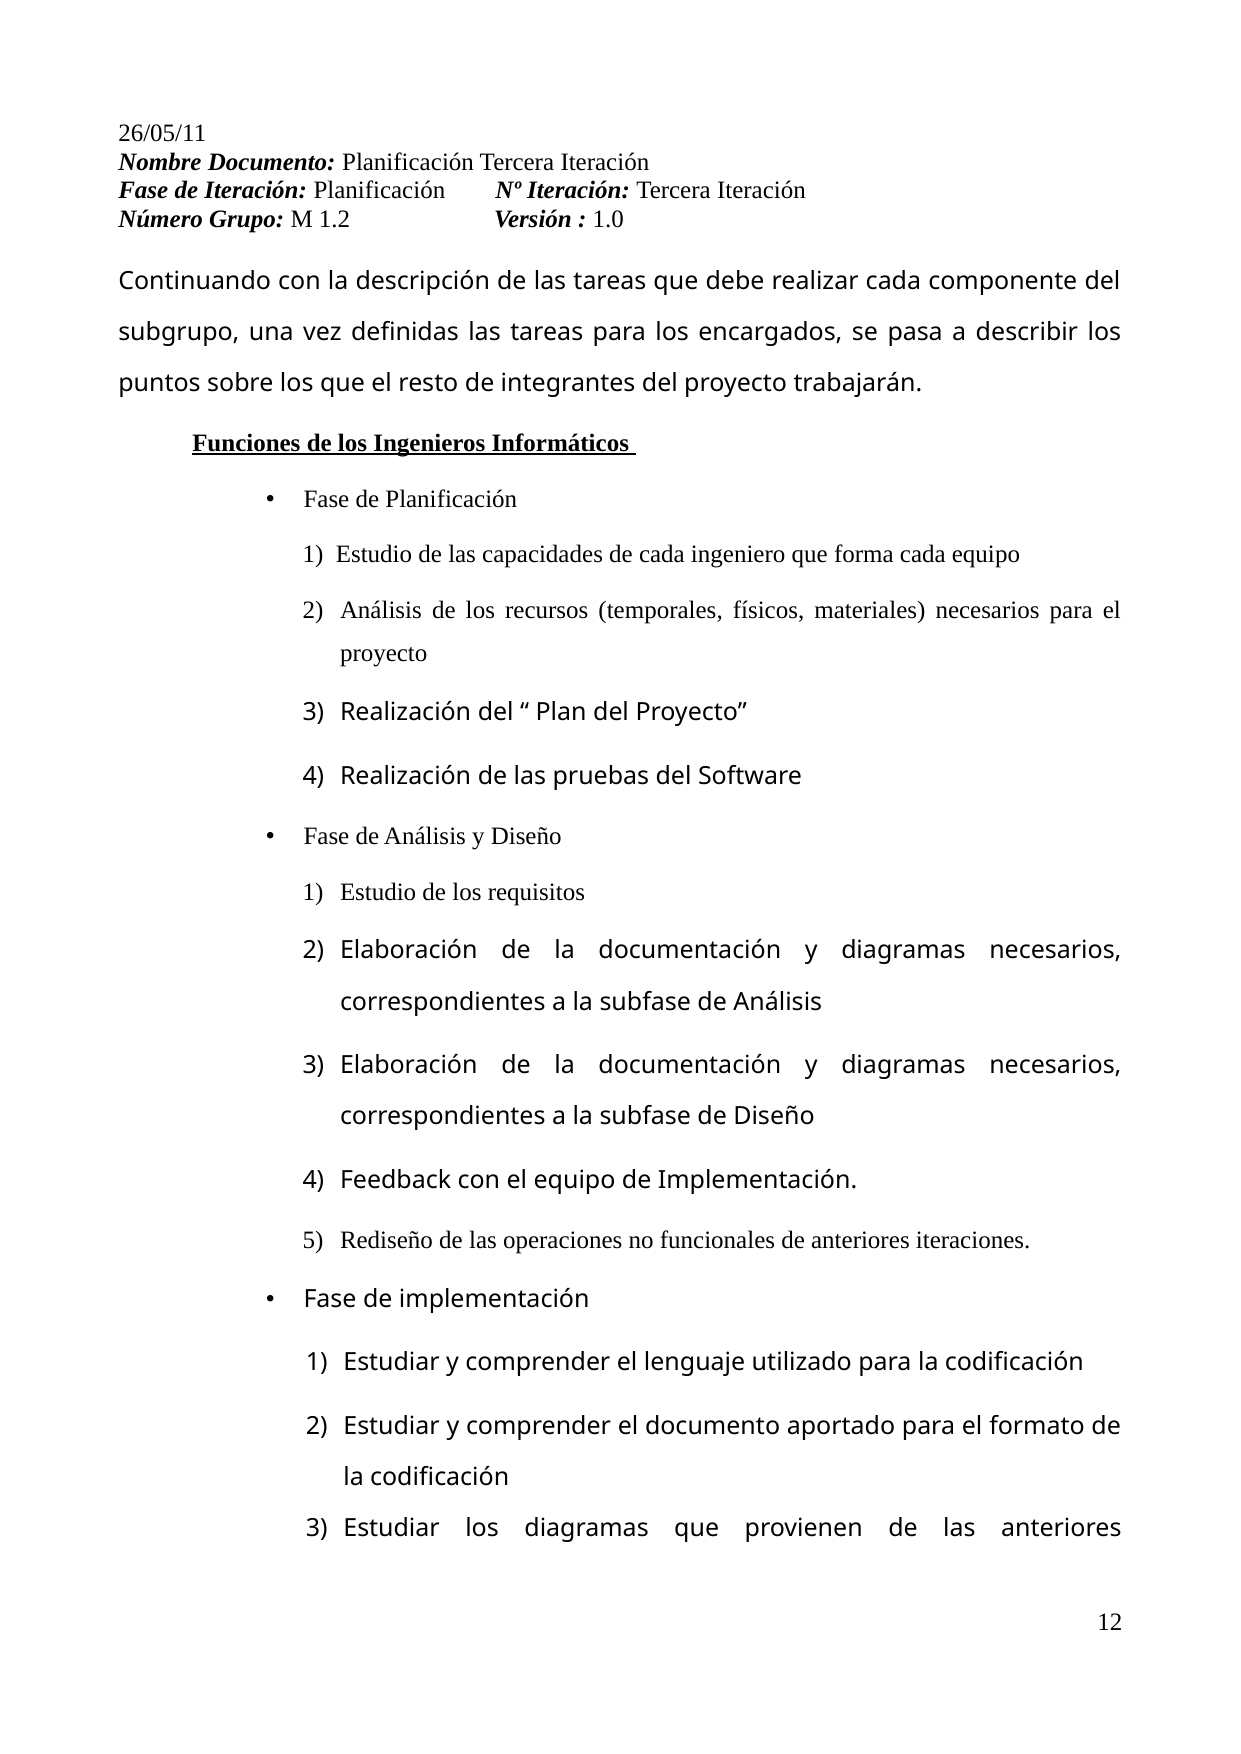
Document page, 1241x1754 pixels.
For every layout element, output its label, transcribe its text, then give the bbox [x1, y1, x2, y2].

text Funciones de los Ingenieros Informáticos [192, 428, 1122, 457]
list Estudiar y comprender el documento aportado para el formato de la codificación [306, 1408, 1122, 1493]
text 1) Estudio de las capacidades de cada ingeniero que forma cada equipo [302, 539, 1122, 568]
list Fase de implementación [266, 1281, 1122, 1314]
list Feedback con el equipo de Implementación. [302, 1161, 1122, 1195]
list Realización del “ Plan del Proyecto” [302, 694, 1122, 728]
text Continuando con la descripción de las tareas que debe realizar cada componente del subgrupo, una vez definidas las tareas para los encargados, se pasa a describir los puntos sobre los que el resto de integrantes del proyecto trabajarán. [118, 263, 1122, 399]
list Estudiar los diagramas que provienen de las anteriores [306, 1510, 1122, 1544]
list Fase de Análisis y Diseño [266, 821, 1122, 850]
list Estudiar y comprender el lenguaje utilizado para la codificación [306, 1344, 1122, 1378]
list Estudio de los requisitos [302, 877, 1122, 905]
list Elaboración de la documentación y diagramas necesarios, correspondientes a la subfase de Diseño [302, 1047, 1122, 1132]
list Rediseño de las operaciones no funcionales de anteriores iteraciones. [302, 1225, 1122, 1254]
list Realización de las pruebas del Software [302, 757, 1122, 791]
list Fase de Planificación [266, 484, 1122, 513]
list Análisis de los recursos (temporales, físicos, materiales) necesarios para el proyecto [302, 595, 1122, 667]
list Elaboración de la documentación y diagramas necesarios, correspondientes a la subfase de Análisis [302, 932, 1122, 1017]
